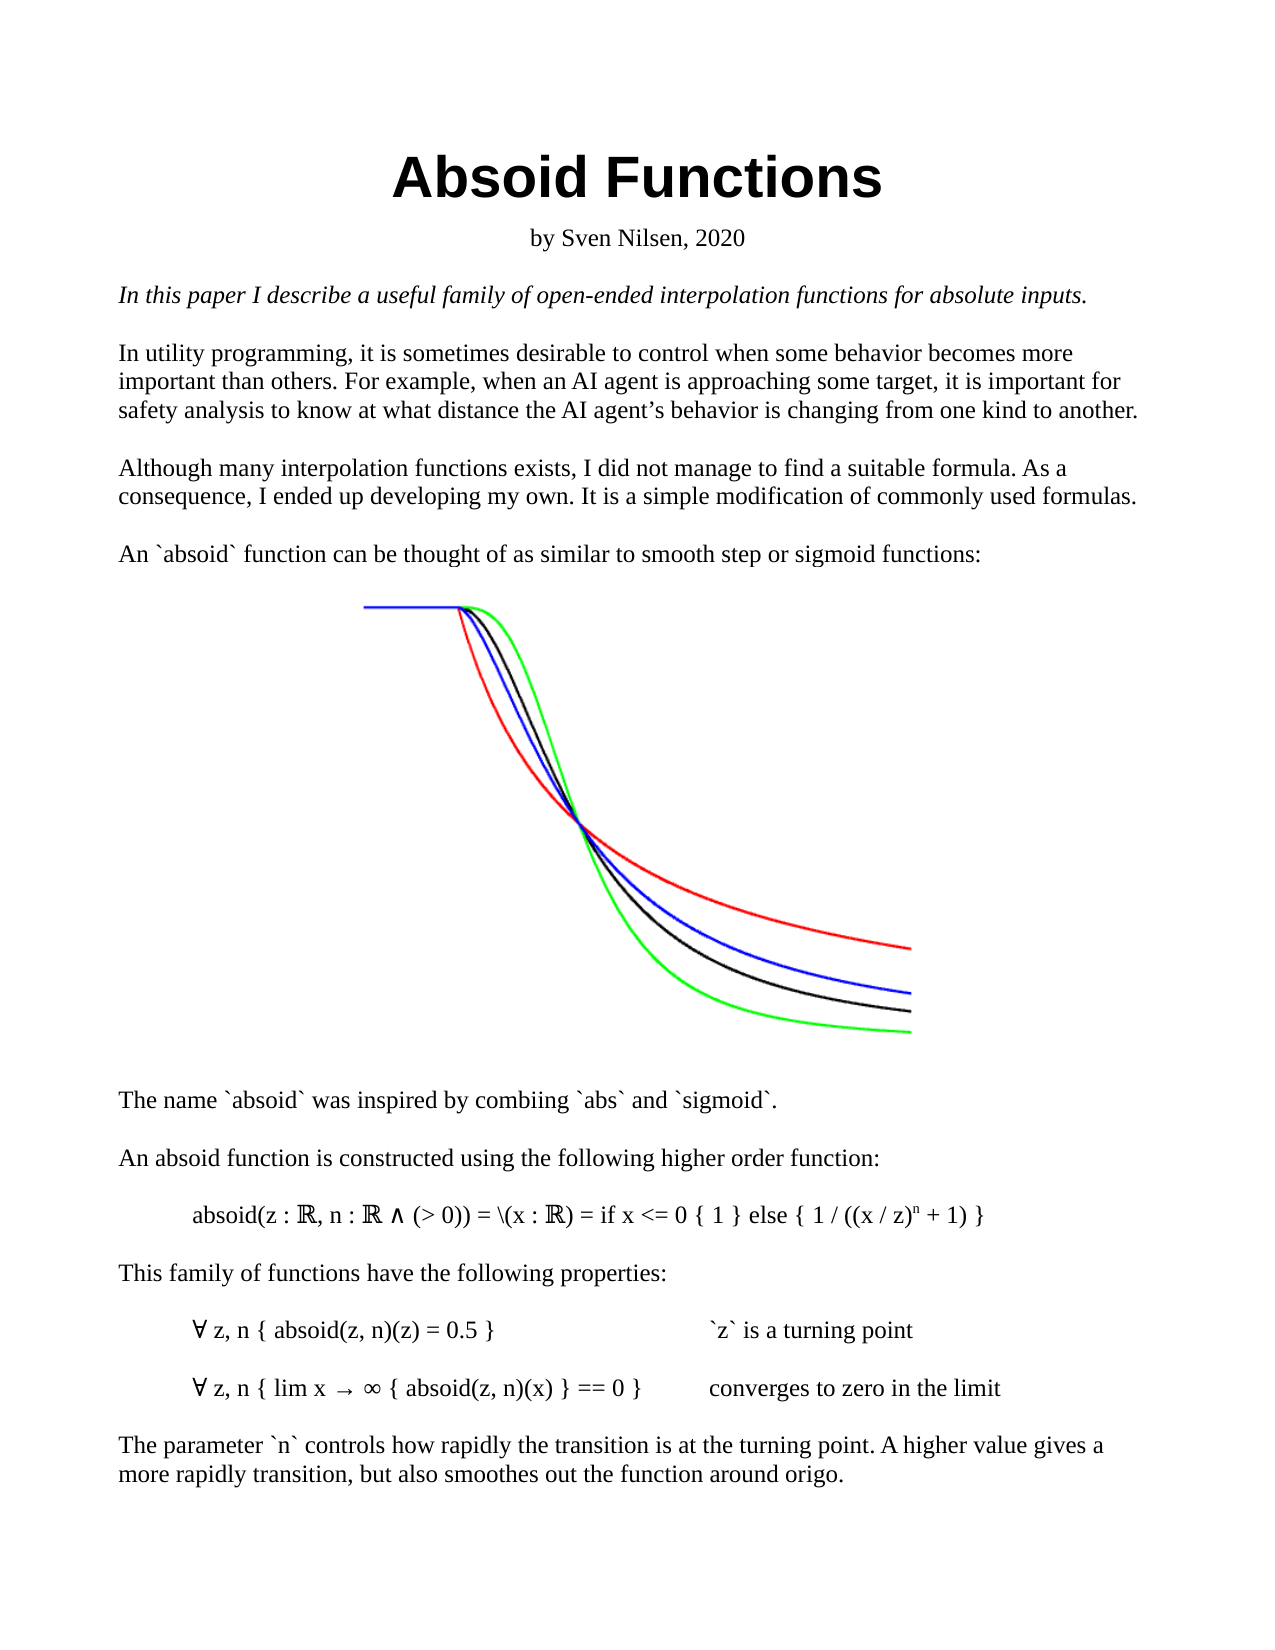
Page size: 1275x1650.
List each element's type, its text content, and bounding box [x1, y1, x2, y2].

text In utility programming, it is sometimes desirable to control when some behavior becomes more important than others. For example, when an AI agent is approaching some target, it is important for safety analysis to know at what distance the AI agent’s behavior is changing from one kind to another. [118, 338, 1157, 424]
text ∀ z, n { lim x → ∞ { absoid(z, n)(x) } == 0 } converges to zero in the limit [118, 1373, 1157, 1401]
text The parameter `n` controls how rapidly the transition is at the turning point. A higher value gives a more rapidly transition, but also smoothes out the function around origo. [118, 1430, 1157, 1488]
picture [363, 567, 912, 1082]
text An absoid function is constructed using the following higher order function: [118, 1143, 1157, 1171]
text In this paper I describe a useful family of open-ended interpolation functions for absolute inputs. [118, 280, 1157, 309]
title Absoid Functions [118, 143, 1157, 210]
text ∀ z, n { absoid(z, n)(z) = 0.5 } `z` is a turning point [118, 1315, 1157, 1344]
text by Sven Nilsen, 2020 [118, 223, 1157, 251]
text absoid(z : ℝ, n : ℝ ∧ (> 0)) = \(x : ℝ) = if x <= 0 { 1 } else { 1 / ((x / z)n + 1) } [118, 1200, 1157, 1229]
text Although many interpolation functions exists, I did not manage to find a suitable formula. As a consequence, I ended up developing my own. It is a simple modification of commonly used formulas. [118, 453, 1157, 510]
text The name `absoid` was inspired by combiing `abs` and `sigmoid`. [118, 1085, 1157, 1114]
text An `absoid` function can be thought of as similar to smooth step or sigmoid functions: [118, 539, 1157, 568]
text This family of functions have the following properties: [118, 1258, 1157, 1286]
